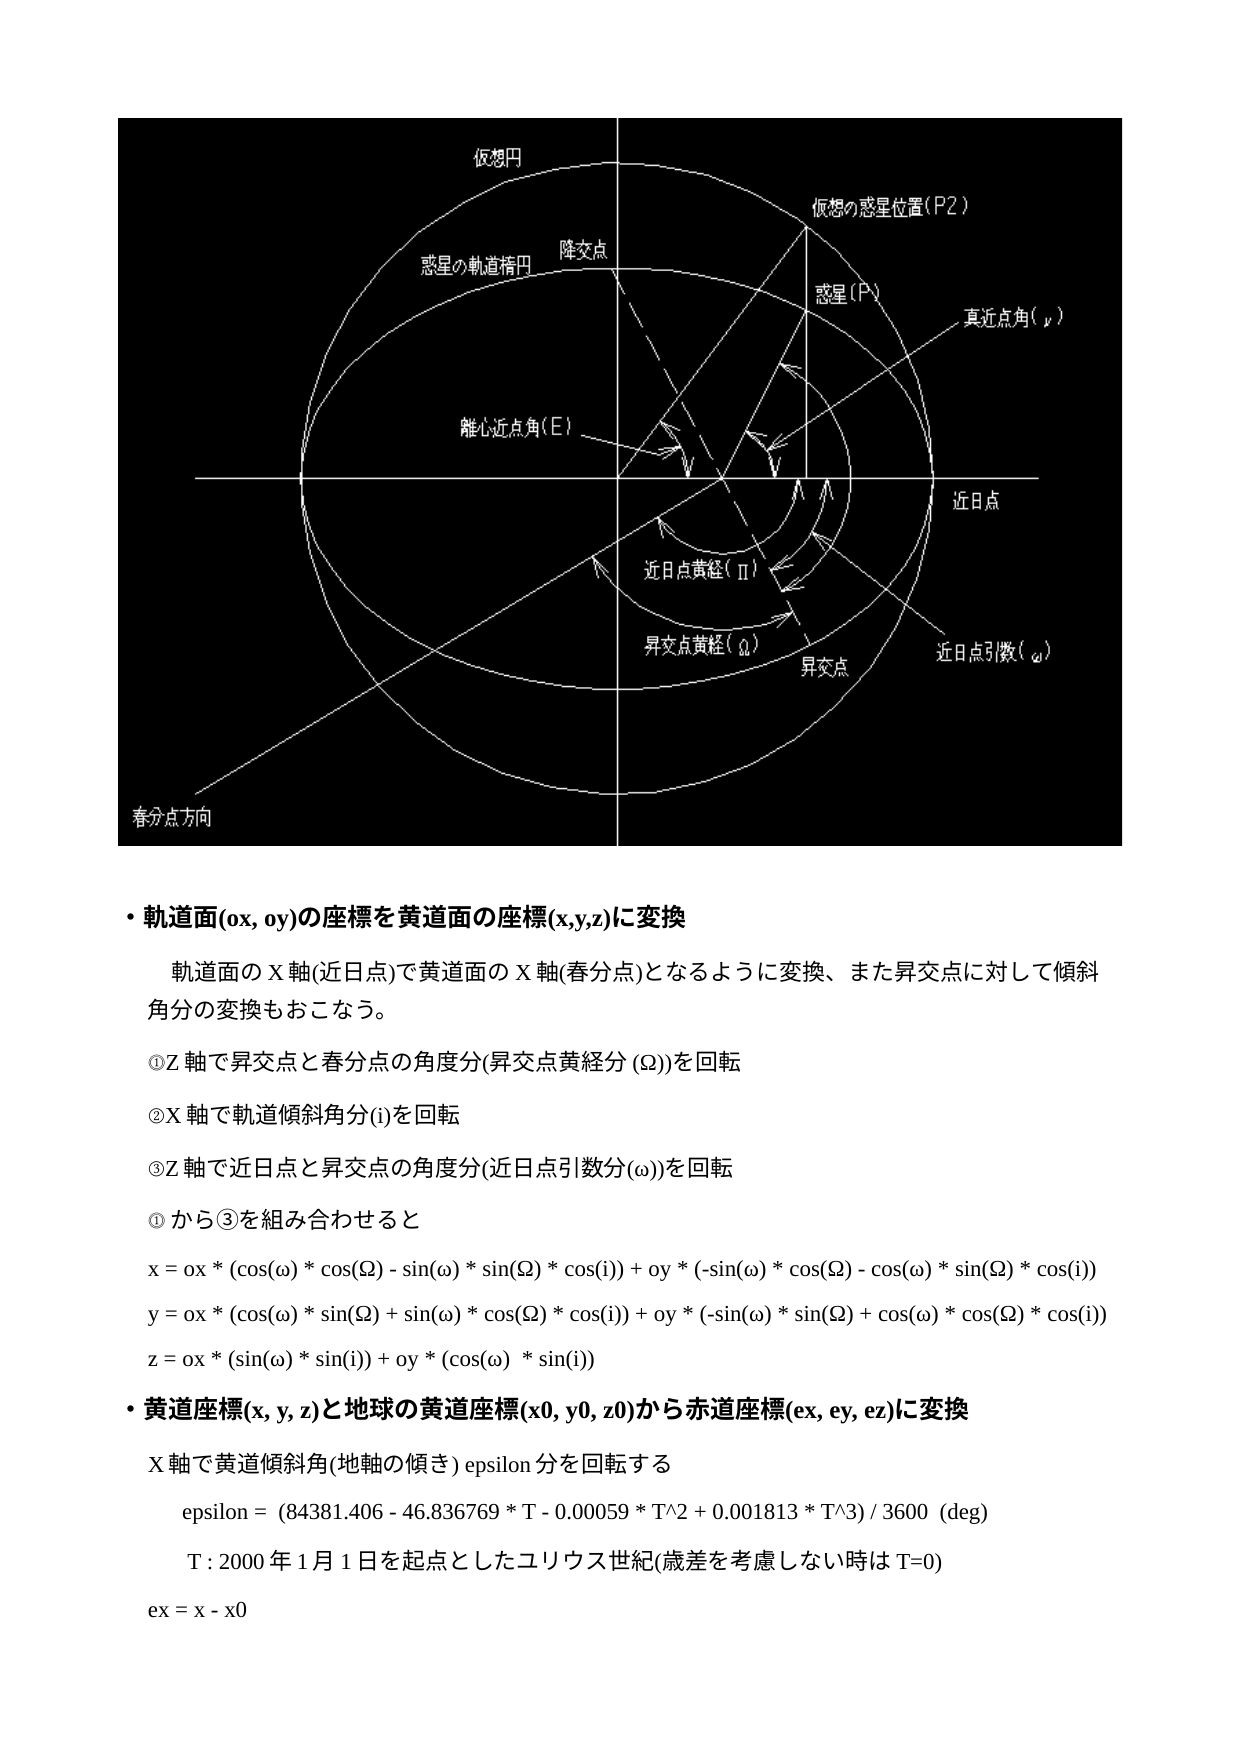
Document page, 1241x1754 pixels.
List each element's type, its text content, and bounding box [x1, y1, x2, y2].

picture [118, 118, 1123, 846]
text y = ox * (cos(ω) * sin(Ω) + sin(ω) * cos(Ω) * cos(i)) + oy * (-sin(ω) * sin(Ω) + cos(ω) * cos(Ω) * cos(i)) [148, 1300, 1122, 1326]
text ③Z軸で近日点と昇交点の角度分(近日点引数分(ω))を回転 [148, 1149, 1122, 1183]
text X軸で黄道傾斜角(地軸の傾き) epsilon分を回転する [148, 1446, 1122, 1479]
text ・軌道面(ox, oy)の座標を黄道面の座標(x,y,z)に変換 [118, 897, 1122, 933]
text ex = x - x0 [148, 1596, 1122, 1622]
text 軌道面のX軸(近日点)で黄道面のX軸(春分点)となるように変換、また昇交点に対して傾斜角分の変換もおこなう。 [148, 953, 1122, 1025]
text T : 2000年1月1日を起点としたユリウス世紀(歳差を考慮しない時は T=0) [148, 1543, 1122, 1576]
text ②X軸で軌道傾斜角分(i)を回転 [148, 1097, 1122, 1130]
text x = ox * (cos(ω) * cos(Ω) - sin(ω) * sin(Ω) * cos(i)) + oy * (-sin(ω) * cos(Ω) - cos(ω) * sin(Ω) * cos(i)) [148, 1255, 1122, 1281]
text ⓵Z軸で昇交点と春分点の角度分(昇交点黄経分 (Ω))を回転 [148, 1044, 1122, 1077]
text ⓵から③を組み合わせると [148, 1202, 1122, 1236]
text z = ox * (sin(ω) * sin(i)) + oy * (cos(ω) * sin(i)) [148, 1344, 1122, 1371]
text epsilon = (84381.406 - 46.836769 * T - 0.00059 * T^2 + 0.001813 * T^3) / 3600 (deg) [148, 1498, 1122, 1525]
text ・黄道座標(x, y, z)と地球の黄道座標(x0, y0, z0)から赤道座標(ex, ey, ez)に変換 [118, 1389, 1122, 1426]
